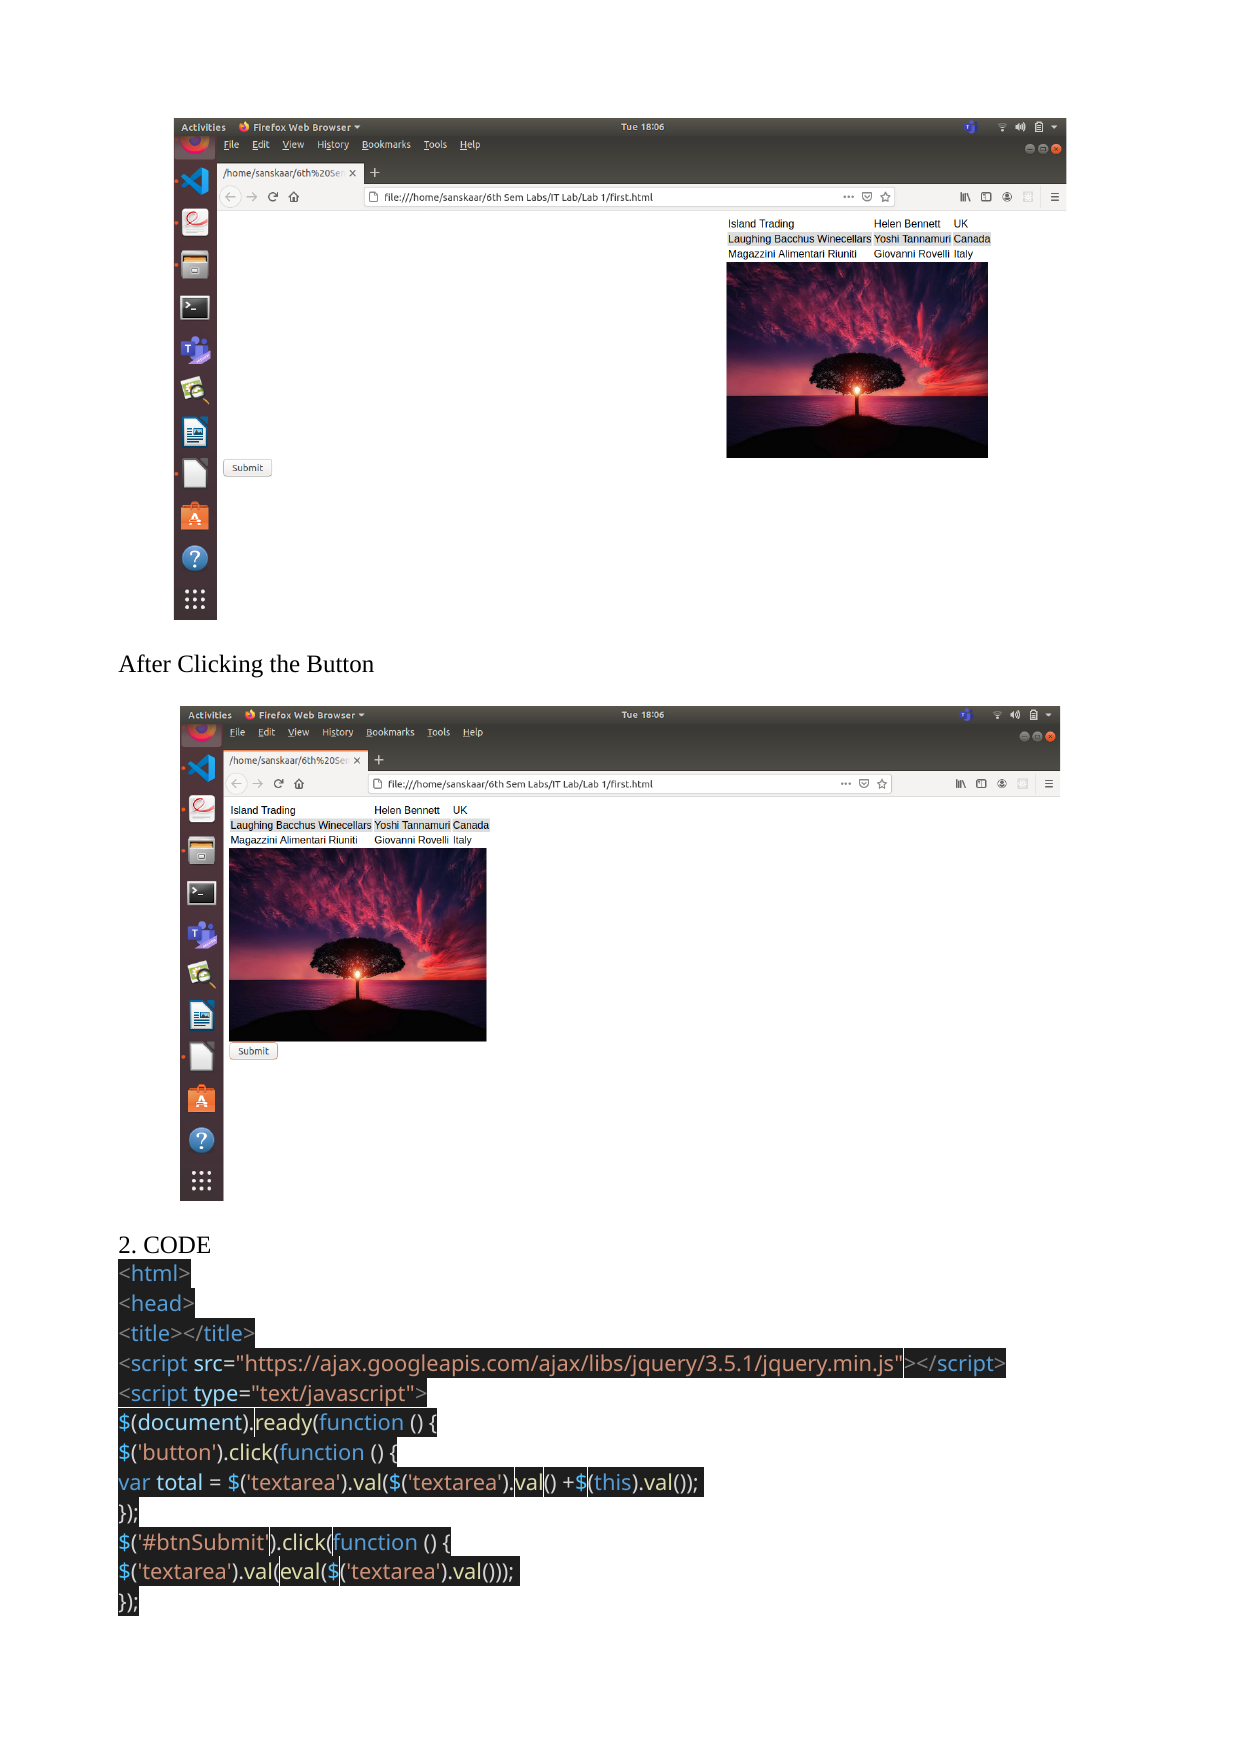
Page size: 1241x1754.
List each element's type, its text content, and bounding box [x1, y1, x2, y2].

text $('#btnSubmit').click(function () { [118, 1527, 1122, 1556]
picture [180, 706, 1061, 1201]
text $('button').click(function () { [118, 1437, 1122, 1467]
text }); [118, 1586, 1122, 1616]
text }); [118, 1497, 1122, 1527]
text <title></title> [118, 1318, 1122, 1348]
text $('textarea').val(eval($('textarea').val())); [118, 1556, 1122, 1586]
text $(document).ready(function () { [118, 1407, 1122, 1437]
text 2. CODE [118, 1230, 1122, 1258]
text After Clicking the Button [118, 649, 1122, 677]
text <script src="https://ajax.googleapis.com/ajax/libs/jquery/3.5.1/jquery.min.js"></script> [118, 1348, 1122, 1378]
text <head> [118, 1288, 1122, 1318]
text <html> [118, 1258, 1122, 1288]
text <script type="text/javascript"> [118, 1378, 1122, 1407]
text var total = $('textarea').val($('textarea').val() +$(this).val()); [118, 1467, 1122, 1497]
picture [173, 118, 1067, 620]
